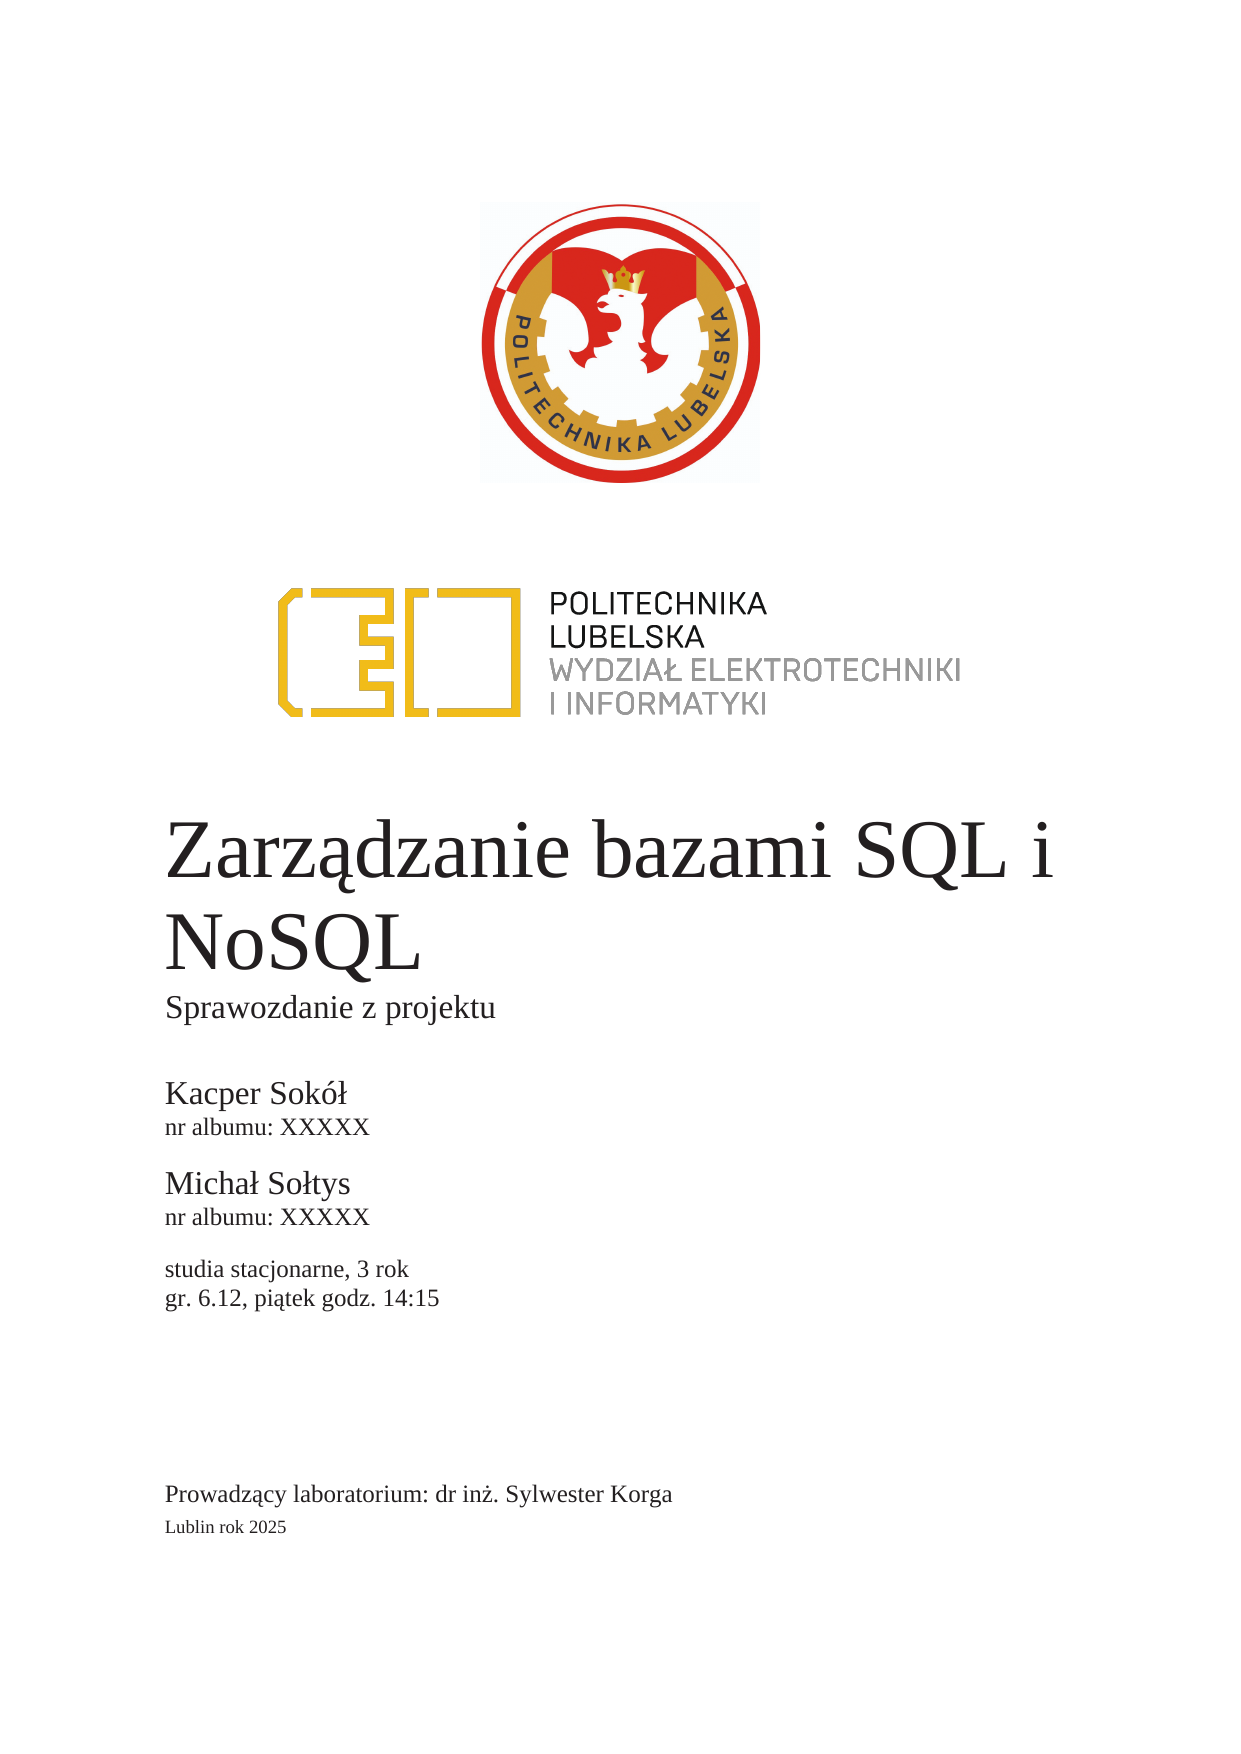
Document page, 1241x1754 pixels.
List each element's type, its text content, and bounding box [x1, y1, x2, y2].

text Michał Sołtys nr albumu: XXXXX [164, 1163, 1090, 1230]
picture [480, 202, 761, 483]
text Sprawozdanie z projektu [150, 988, 1090, 1026]
text Kacper Sokół nr albumu: XXXXX [164, 1073, 1090, 1140]
text Lublin rok 2025 [164, 1516, 1090, 1538]
picture [277, 588, 963, 719]
text gr. 6.12, piątek godz. 14:15 [164, 1283, 1090, 1312]
text Zarządzanie bazami SQL i NoSQL [164, 804, 1059, 988]
text studia stacjonarne, 3 rok [164, 1254, 1090, 1283]
text Prowadzący laboratorium: dr inż. Sylwester Korga [164, 1479, 774, 1507]
